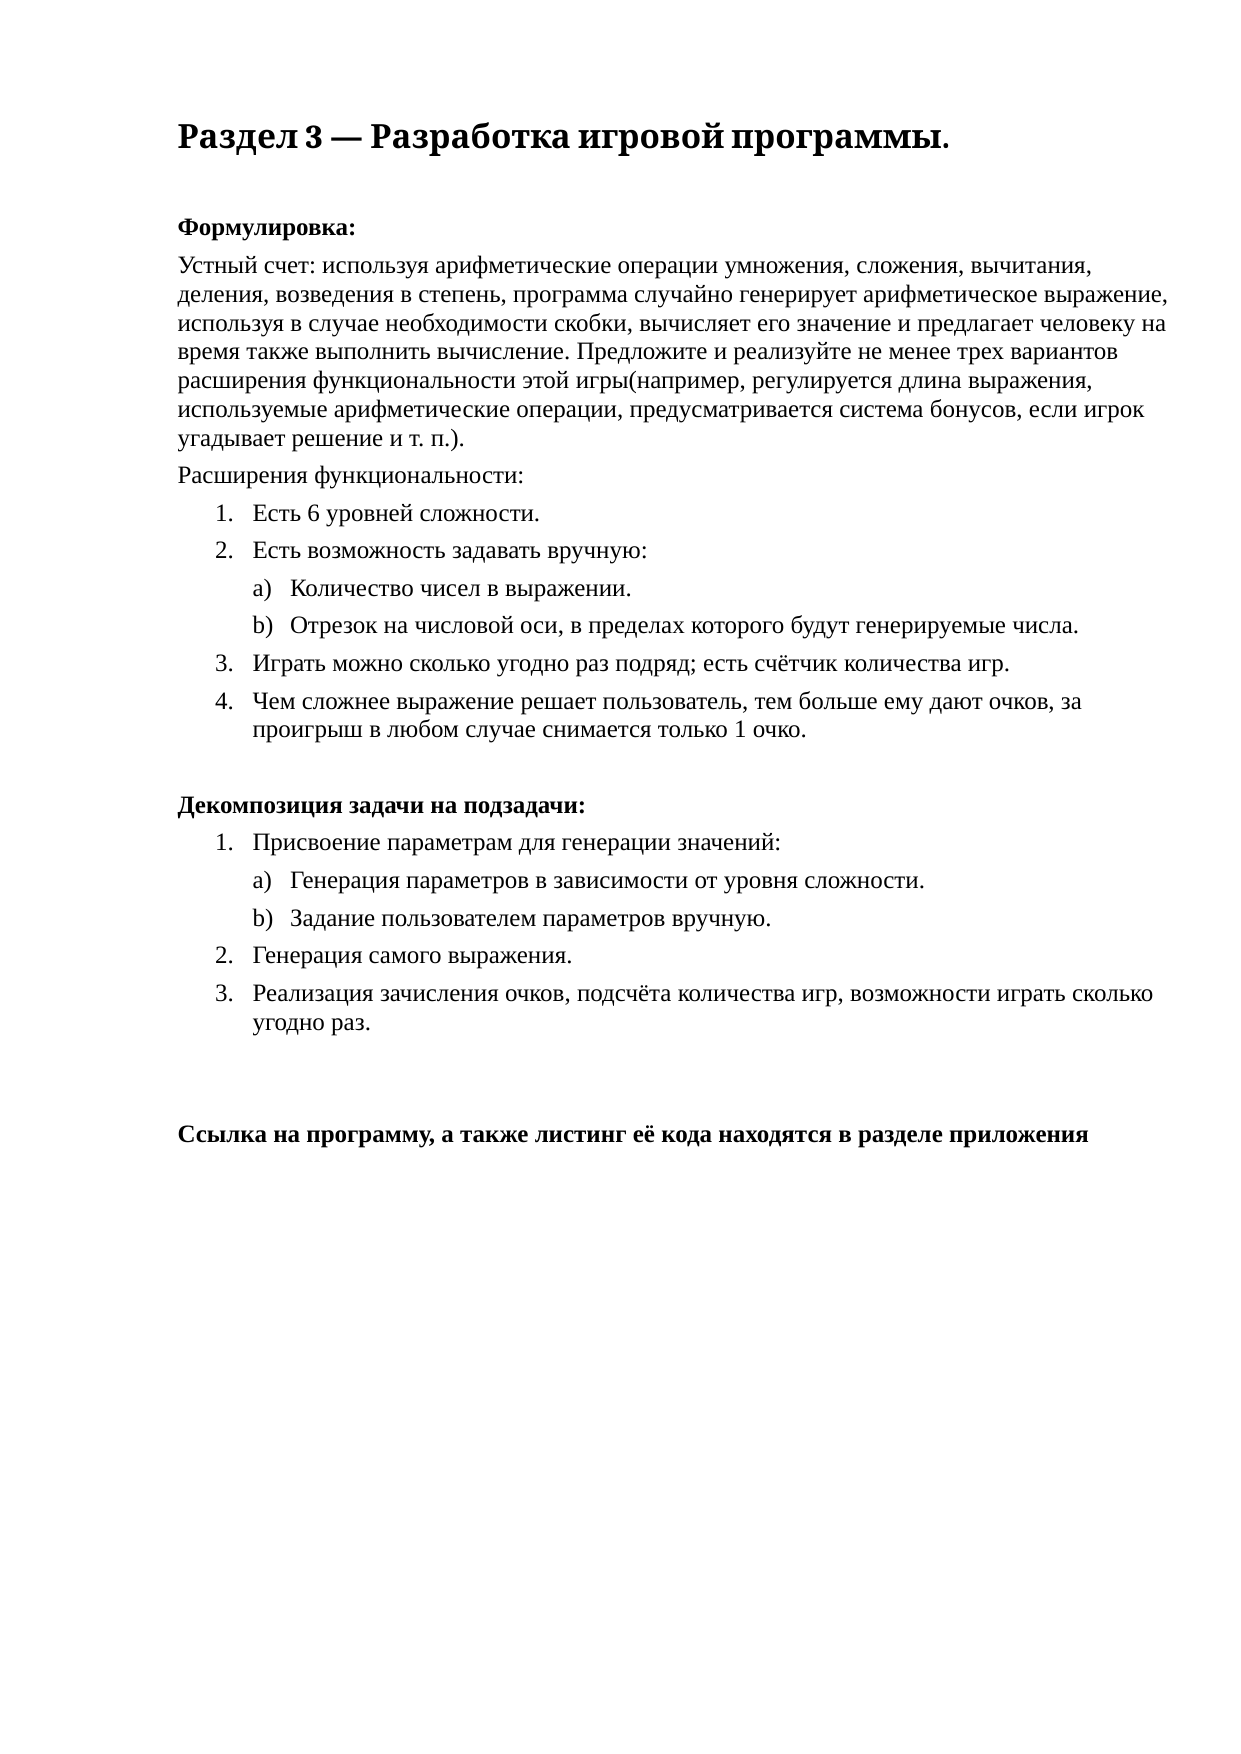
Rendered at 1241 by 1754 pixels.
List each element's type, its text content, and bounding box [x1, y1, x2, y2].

list Генерация параметров в зависимости от уровня сложности. [252, 865, 1181, 894]
list Генерация самого выражения. [215, 940, 1181, 969]
list Отрезок на числовой оси, в пределах которого будут генерируемые числа. [252, 611, 1181, 639]
list Задание пользователем параметров вручную. [252, 903, 1181, 931]
list Количество чисел в выражении. [252, 573, 1181, 602]
text Раздел 3 — Разработка игровой программы. [177, 118, 1181, 156]
list Играть можно сколько угодно раз подряд; есть счётчик количества игр. [215, 648, 1181, 677]
list Реализация зачисления очков, подсчёта количества игр, возможности играть сколько угодно раз. [215, 978, 1181, 1035]
list Есть 6 уровней сложности. [215, 498, 1181, 527]
text Расширения функциональности: [177, 460, 1181, 489]
text Ссылка на программу, а также листинг её кода находятся в разделе приложения [177, 1119, 1181, 1148]
list Присвоение параметрам для генерации значений: [215, 827, 1181, 856]
text Формулировка: [177, 212, 1181, 241]
text Декомпозиция задачи на подзадачи: [177, 790, 1181, 818]
text Устный счет: используя арифметические операции умножения, сложения, вычитания, деления, возведения в степень, программа случайно генерирует арифметическое выражение, используя в случае необходимости скобки, вычисляет его значение и предлагает человеку на время также выполнить вычисление. Предложите и реализуйте не менее трех вариантов расширения функциональности этой игры(например, регулируется длина выражения, используемые арифметические операции, предусматривается система бонусов, если игрок угадывает решение и т. п.). [177, 250, 1181, 451]
list Есть возможность задавать вручную: [215, 535, 1181, 564]
list Чем сложнее выражение решает пользователь, тем больше ему дают очков, за проигрыш в любом случае снимается только 1 очко. [215, 686, 1181, 743]
